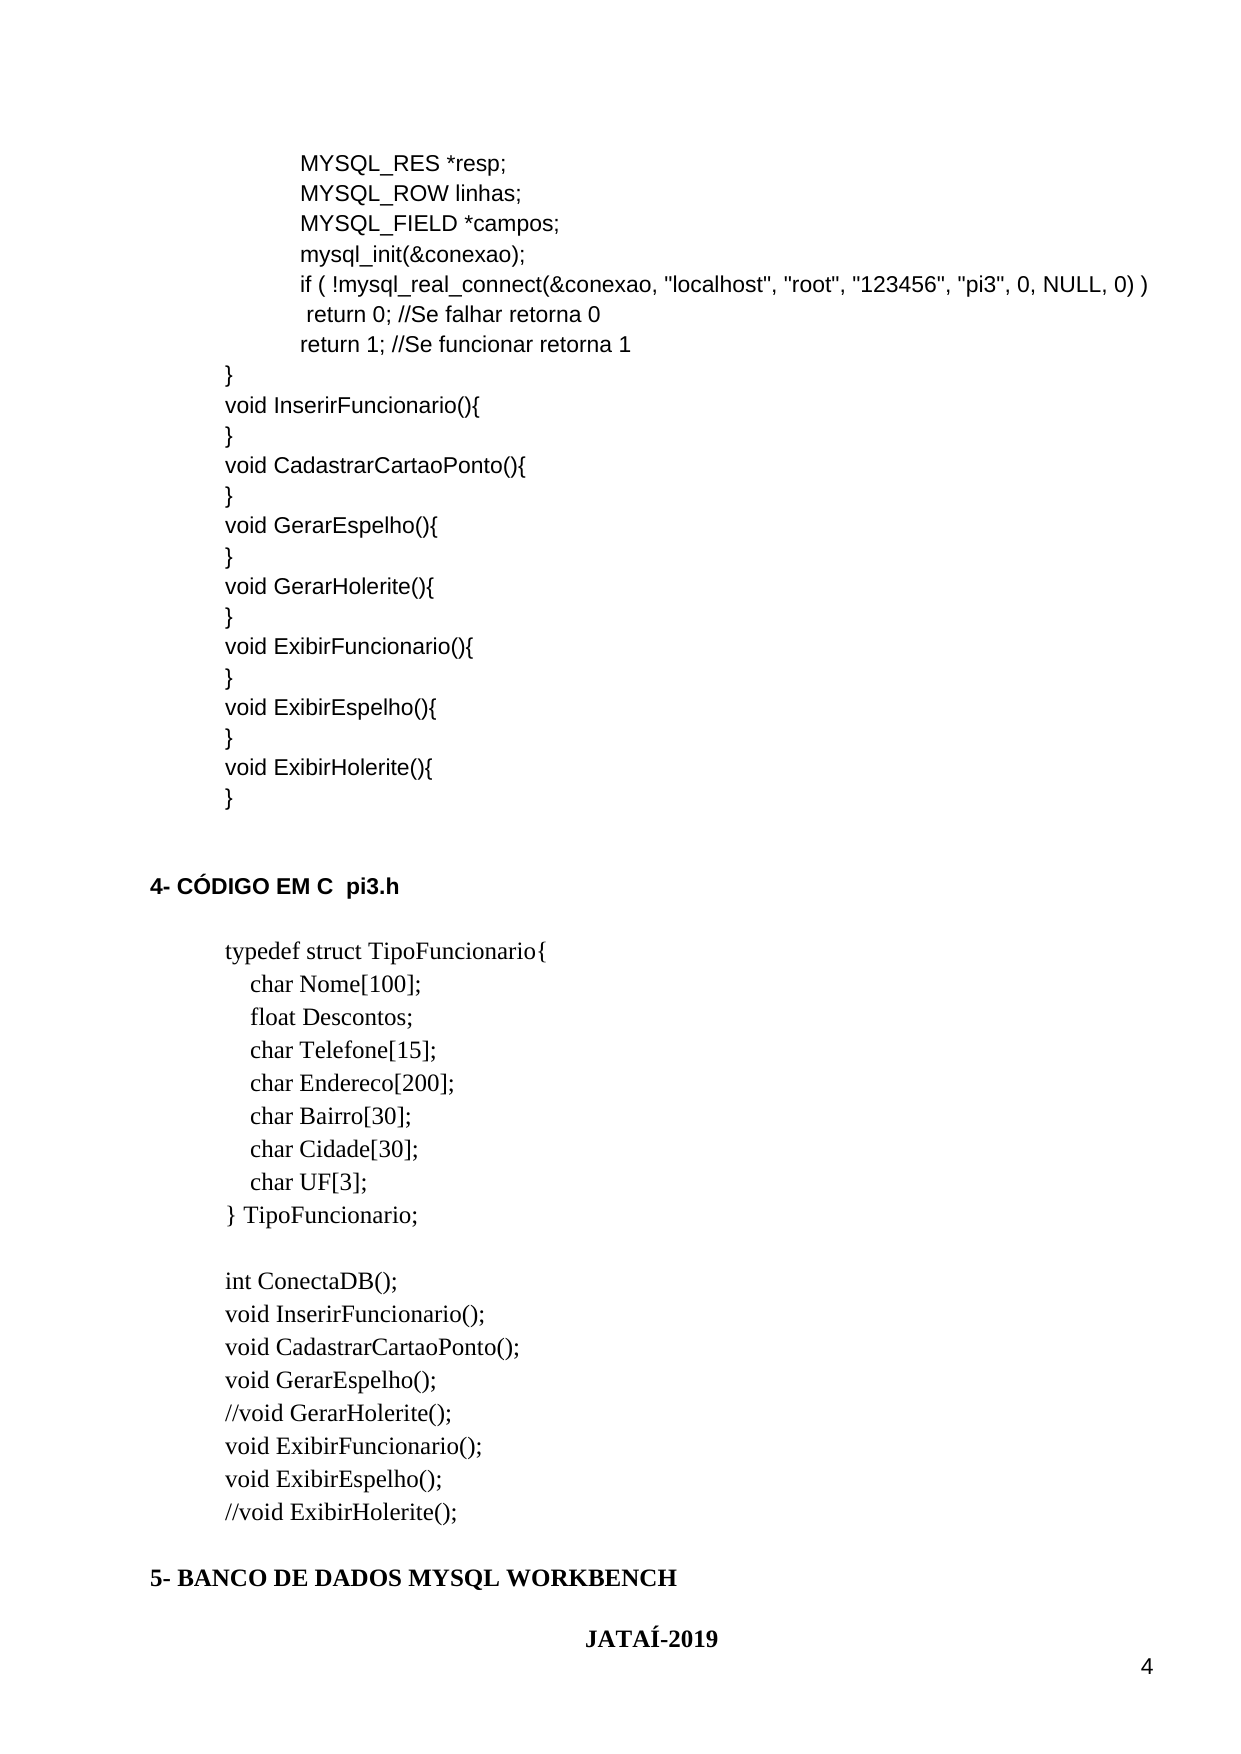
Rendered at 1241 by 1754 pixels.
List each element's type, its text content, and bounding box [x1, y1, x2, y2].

text float Descontos; [225, 1002, 1153, 1031]
text typedef struct TipoFuncionario{ [225, 936, 1153, 965]
text return 0; //Se falhar retorna 0 [225, 301, 1153, 327]
text MYSQL_ROW linhas; [225, 180, 1153, 207]
text if ( !mysql_real_connect(&conexao, "localhost", "root", "123456", "pi3", 0, NULL, 0) ) [225, 271, 1153, 297]
text 5- BANCO DE DADOS MYSQL WORKBENCH [150, 1563, 1153, 1592]
text char UF[3]; [225, 1167, 1153, 1196]
text char Telefone[15]; [225, 1035, 1153, 1064]
text return 1; //Se funcionar retorna 1 [225, 331, 1153, 358]
text void InserirFuncionario(){ [225, 392, 1153, 418]
text void ExibirEspelho(){ [225, 694, 1153, 720]
text } [225, 543, 1153, 569]
text } [225, 724, 1153, 750]
text //void GerarHolerite(); [225, 1398, 1153, 1427]
text } [225, 603, 1153, 629]
text } TipoFuncionario; [225, 1200, 1153, 1229]
text void GerarHolerite(){ [225, 573, 1153, 599]
text void InserirFuncionario(); [225, 1299, 1153, 1328]
text } [225, 663, 1153, 690]
subtitle 4- CÓDIGO EM C pi3.h [150, 873, 1153, 899]
text } [225, 784, 1153, 811]
text void ExibirHolerite(){ [225, 754, 1153, 781]
text void GerarEspelho(){ [225, 512, 1153, 539]
text void ExibirFuncionario(); [225, 1431, 1153, 1460]
text char Nome[100]; [225, 969, 1153, 998]
text char Bairro[30]; [225, 1101, 1153, 1130]
text void CadastrarCartaoPonto(); [225, 1332, 1153, 1361]
text void CadastrarCartaoPonto(){ [225, 452, 1153, 478]
text MYSQL_RES *resp; [225, 150, 1153, 176]
text } [225, 361, 1153, 388]
text //void ExibirHolerite(); [225, 1497, 1153, 1526]
text char Endereco[200]; [225, 1068, 1153, 1097]
text mysql_init(&conexao); [225, 241, 1153, 267]
text void ExibirEspelho(); [225, 1464, 1153, 1493]
text int ConectaDB(); [225, 1266, 1153, 1295]
text } [225, 482, 1153, 509]
text MYSQL_FIELD *campos; [225, 210, 1153, 237]
text } [225, 422, 1153, 448]
text void ExibirFuncionario(){ [225, 633, 1153, 660]
text char Cidade[30]; [225, 1134, 1153, 1163]
text void GerarEspelho(); [225, 1365, 1153, 1394]
